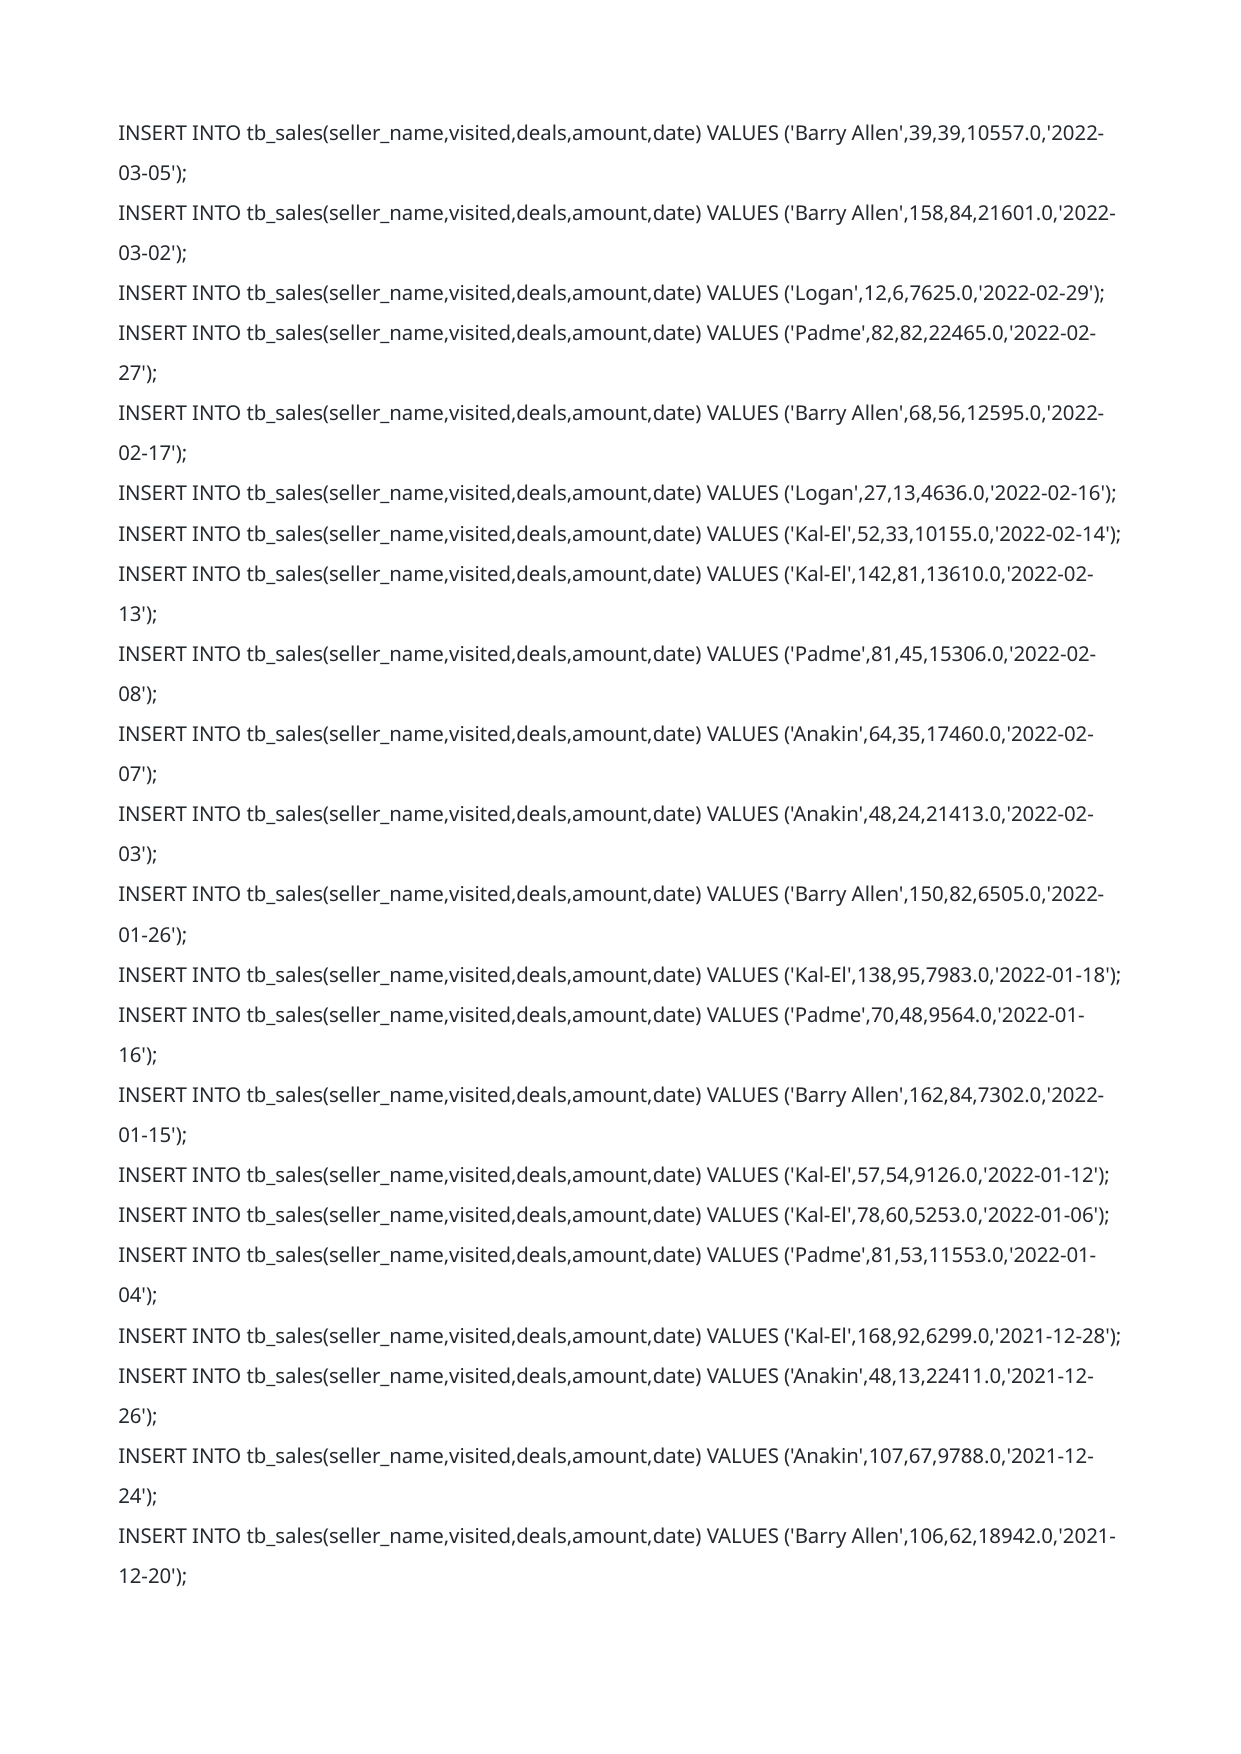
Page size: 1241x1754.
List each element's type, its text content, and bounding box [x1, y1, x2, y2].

text INSERT INTO tb_sales(seller_name,visited,deals,amount,date) VALUES ('Padme',70,48,9564.0,'2022-01-16'); [118, 1000, 1122, 1068]
text INSERT INTO tb_sales(seller_name,visited,deals,amount,date) VALUES ('Anakin',107,67,9788.0,'2021-12-24'); [118, 1442, 1122, 1509]
text INSERT INTO tb_sales(seller_name,visited,deals,amount,date) VALUES ('Barry Allen',162,84,7302.0,'2022-01-15'); [118, 1081, 1122, 1148]
text INSERT INTO tb_sales(seller_name,visited,deals,amount,date) VALUES ('Logan',12,6,7625.0,'2022-02-29'); [118, 278, 1122, 306]
text INSERT INTO tb_sales(seller_name,visited,deals,amount,date) VALUES ('Anakin',48,24,21413.0,'2022-02-03'); [118, 800, 1122, 868]
text INSERT INTO tb_sales(seller_name,visited,deals,amount,date) VALUES ('Padme',82,82,22465.0,'2022-02-27'); [118, 319, 1122, 386]
text INSERT INTO tb_sales(seller_name,visited,deals,amount,date) VALUES ('Barry Allen',106,62,18942.0,'2021-12-20'); [118, 1522, 1122, 1589]
text INSERT INTO tb_sales(seller_name,visited,deals,amount,date) VALUES ('Kal-El',138,95,7983.0,'2022-01-18'); [118, 960, 1122, 988]
text INSERT INTO tb_sales(seller_name,visited,deals,amount,date) VALUES ('Anakin',48,13,22411.0,'2021-12-26'); [118, 1361, 1122, 1429]
text INSERT INTO tb_sales(seller_name,visited,deals,amount,date) VALUES ('Anakin',64,35,17460.0,'2022-02-07'); [118, 720, 1122, 787]
text INSERT INTO tb_sales(seller_name,visited,deals,amount,date) VALUES ('Logan',27,13,4636.0,'2022-02-16'); [118, 479, 1122, 507]
text INSERT INTO tb_sales(seller_name,visited,deals,amount,date) VALUES ('Kal-El',57,54,9126.0,'2022-01-12'); [118, 1161, 1122, 1188]
text INSERT INTO tb_sales(seller_name,visited,deals,amount,date) VALUES ('Barry Allen',68,56,12595.0,'2022-02-17'); [118, 399, 1122, 467]
text INSERT INTO tb_sales(seller_name,visited,deals,amount,date) VALUES ('Kal-El',142,81,13610.0,'2022-02-13'); [118, 559, 1122, 627]
text INSERT INTO tb_sales(seller_name,visited,deals,amount,date) VALUES ('Padme',81,45,15306.0,'2022-02-08'); [118, 639, 1122, 707]
text INSERT INTO tb_sales(seller_name,visited,deals,amount,date) VALUES ('Kal-El',78,60,5253.0,'2022-01-06'); [118, 1201, 1122, 1229]
text INSERT INTO tb_sales(seller_name,visited,deals,amount,date) VALUES ('Kal-El',168,92,6299.0,'2021-12-28'); [118, 1321, 1122, 1349]
text INSERT INTO tb_sales(seller_name,visited,deals,amount,date) VALUES ('Barry Allen',158,84,21601.0,'2022-03-02'); [118, 198, 1122, 266]
text INSERT INTO tb_sales(seller_name,visited,deals,amount,date) VALUES ('Barry Allen',150,82,6505.0,'2022-01-26'); [118, 880, 1122, 948]
text INSERT INTO tb_sales(seller_name,visited,deals,amount,date) VALUES ('Barry Allen',39,39,10557.0,'2022-03-05'); [118, 118, 1122, 186]
text INSERT INTO tb_sales(seller_name,visited,deals,amount,date) VALUES ('Padme',81,53,11553.0,'2022-01-04'); [118, 1241, 1122, 1309]
text INSERT INTO tb_sales(seller_name,visited,deals,amount,date) VALUES ('Kal-El',52,33,10155.0,'2022-02-14'); [118, 519, 1122, 547]
